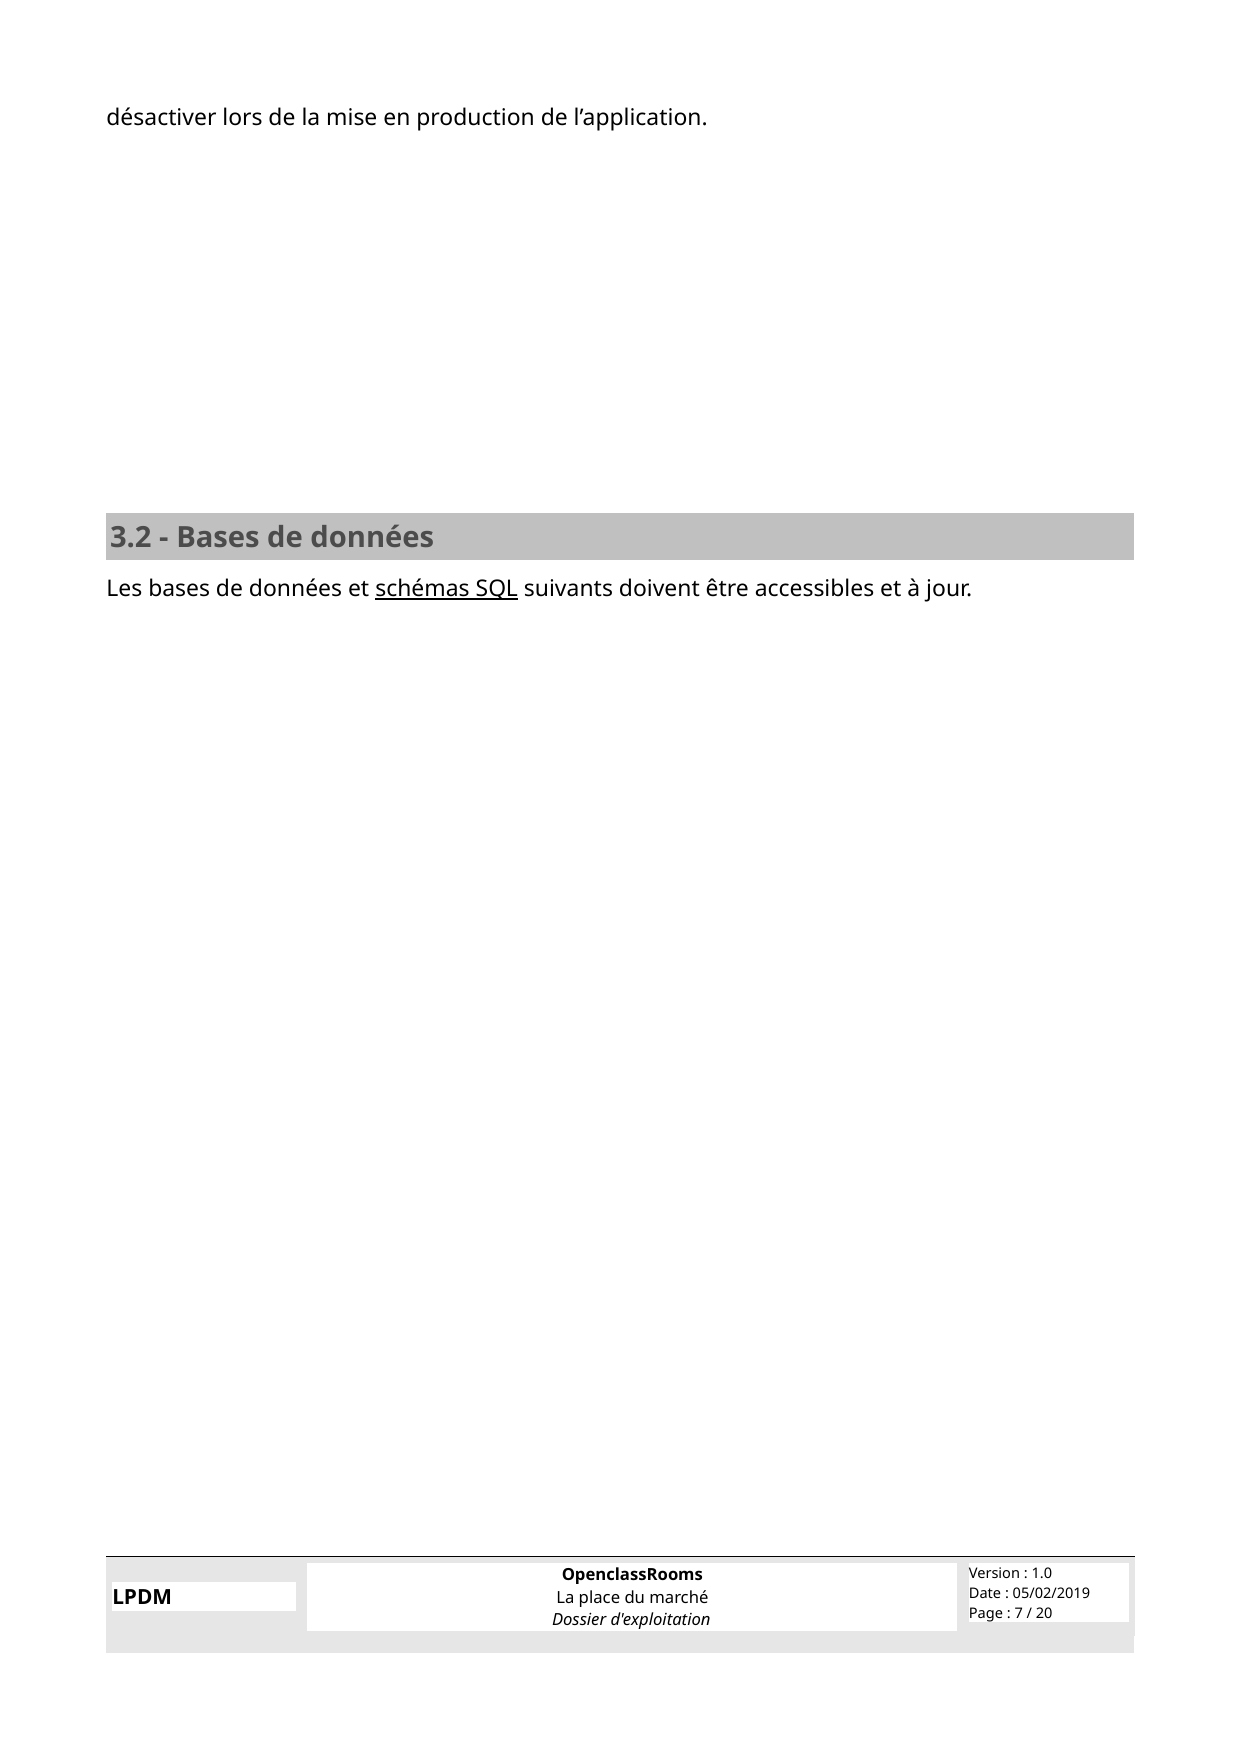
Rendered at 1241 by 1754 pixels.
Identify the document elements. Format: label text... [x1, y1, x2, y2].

text Les bases de données et schémas SQL suivants doivent être accessibles et à jour. [106, 572, 1134, 603]
text désactiver lors de la mise en production de l’application. [106, 100, 1134, 132]
subtitle Bases de données [107, 514, 1133, 559]
